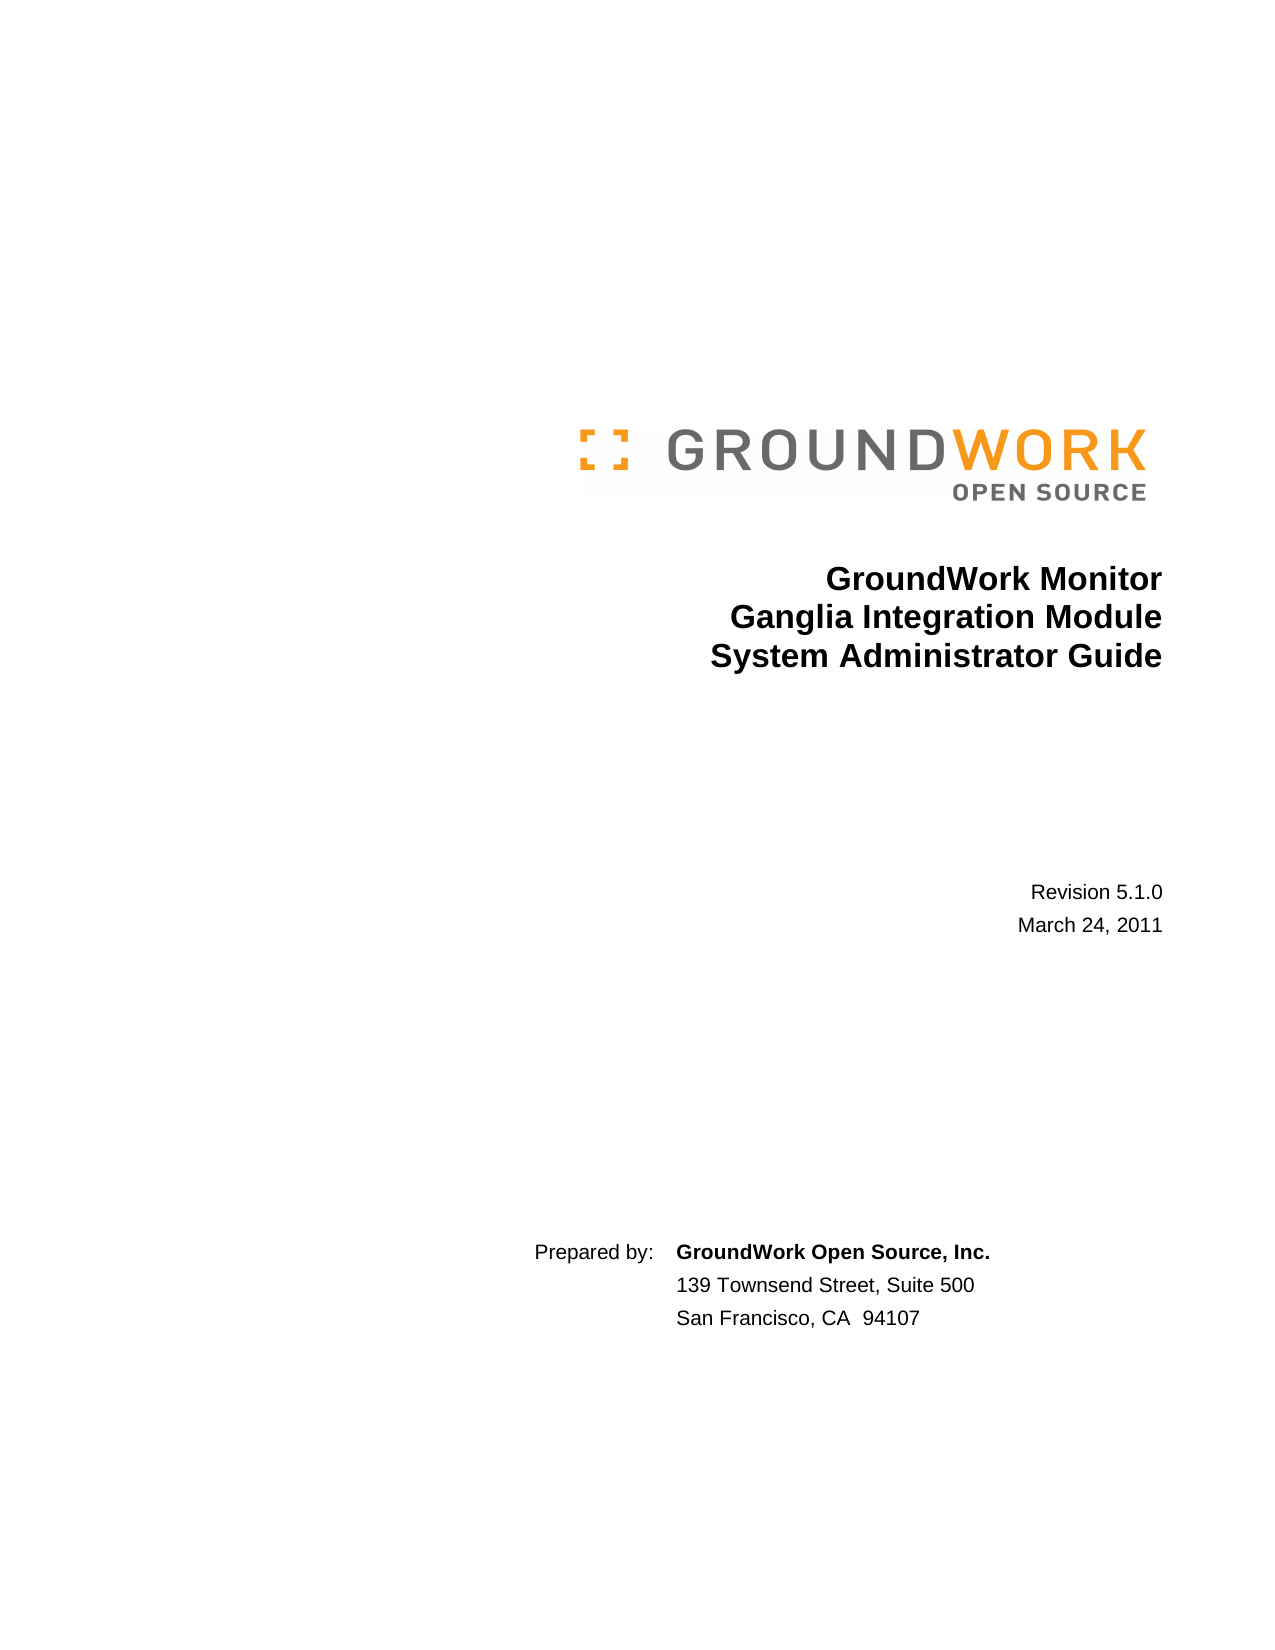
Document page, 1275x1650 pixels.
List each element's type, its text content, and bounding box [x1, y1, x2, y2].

table_header [665, 1144, 1087, 1216]
text March 24, 2011 [112, 913, 1162, 937]
title System Administrator Guide [112, 635, 1162, 674]
text Revision 5.1.0 [112, 880, 1162, 904]
picture [579, 428, 1147, 502]
table_cell GroundWork Open Source, Inc. 139 Townsend Street, Suite 500 San Francisco, CA 94107 [665, 1240, 1087, 1330]
title Ganglia Integration Module [112, 597, 1162, 635]
title GroundWork Monitor [112, 558, 1162, 597]
table_cell Prepared by: [113, 1240, 665, 1330]
table_header [113, 1144, 665, 1216]
table_cell [113, 1216, 1087, 1240]
